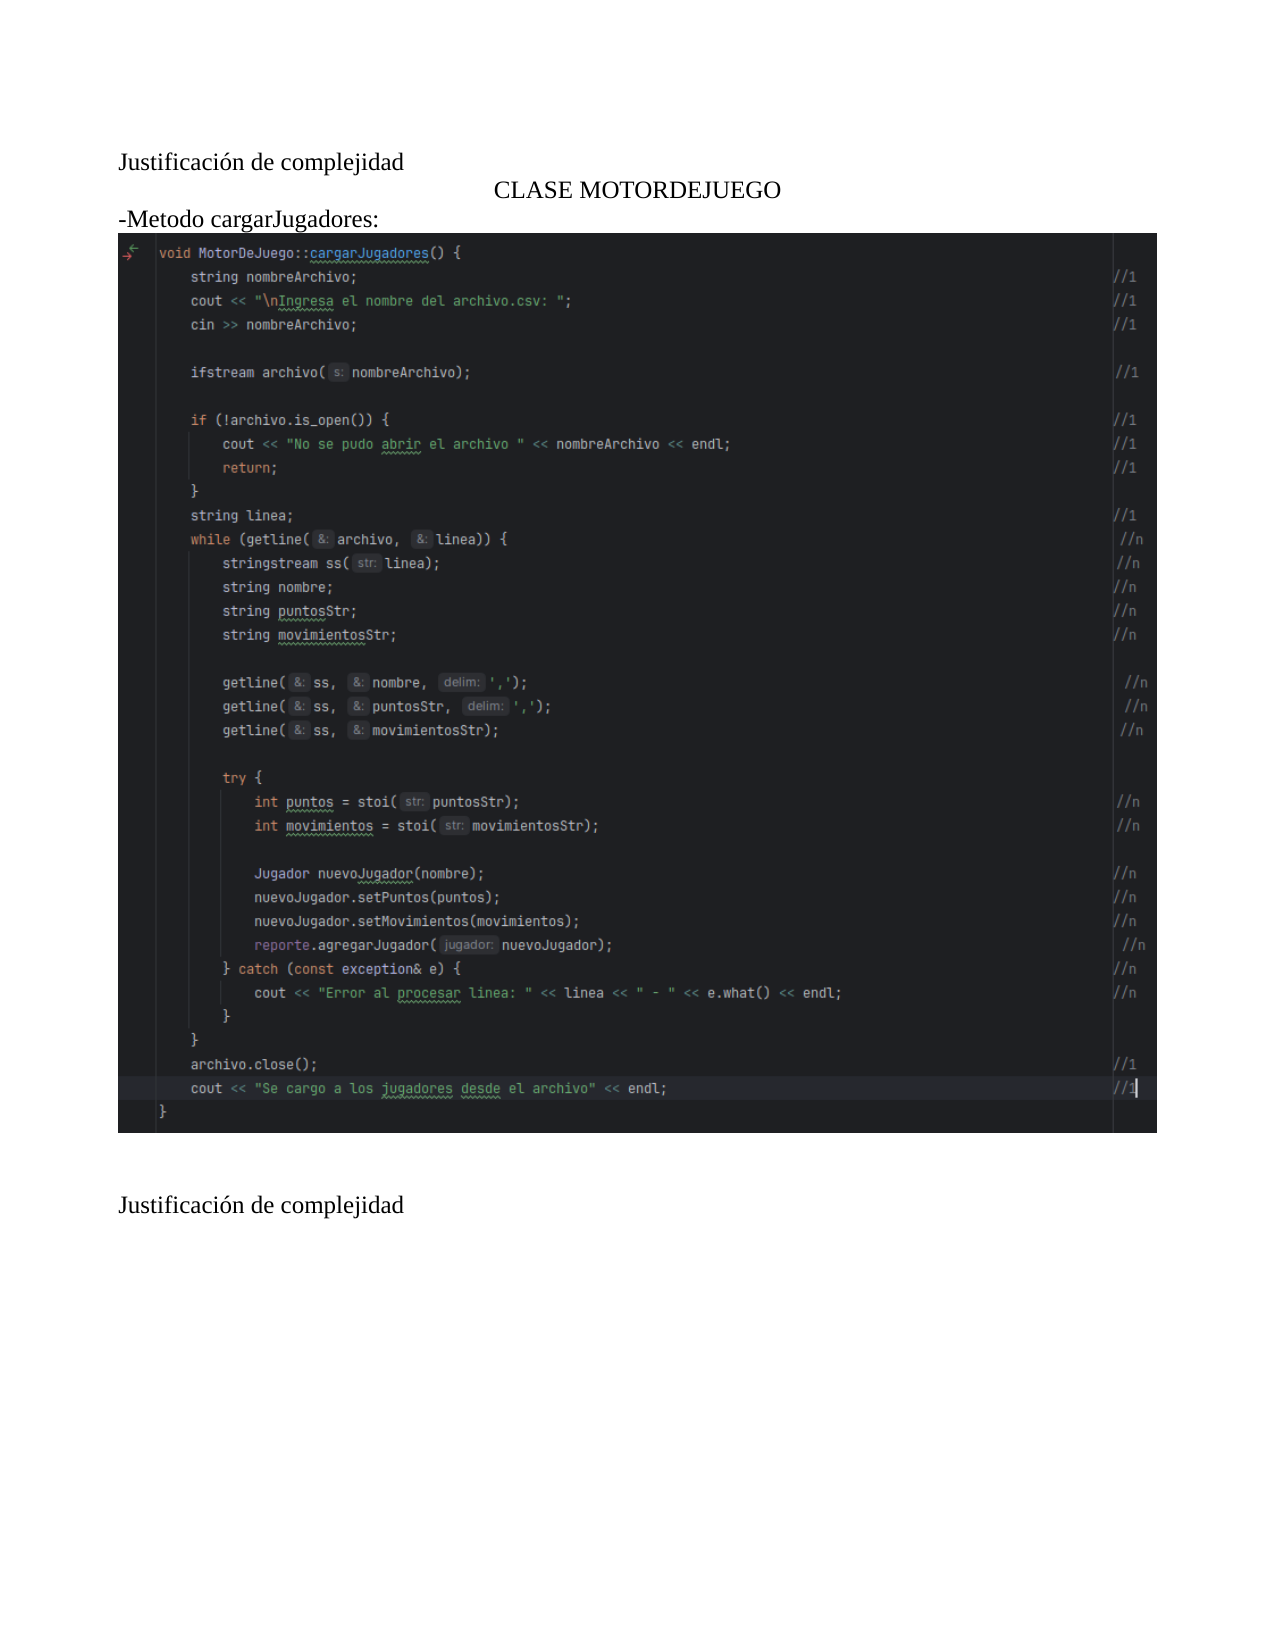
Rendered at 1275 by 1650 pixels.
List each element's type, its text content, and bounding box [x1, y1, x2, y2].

picture [118, 233, 1157, 1133]
text -Metodo cargarJugadores: [118, 204, 1157, 233]
text CLASE MOTORDEJUEGO [118, 176, 1157, 204]
text Justificación de complejidad [118, 147, 1157, 176]
text Justificación de complejidad [118, 1190, 1157, 1218]
